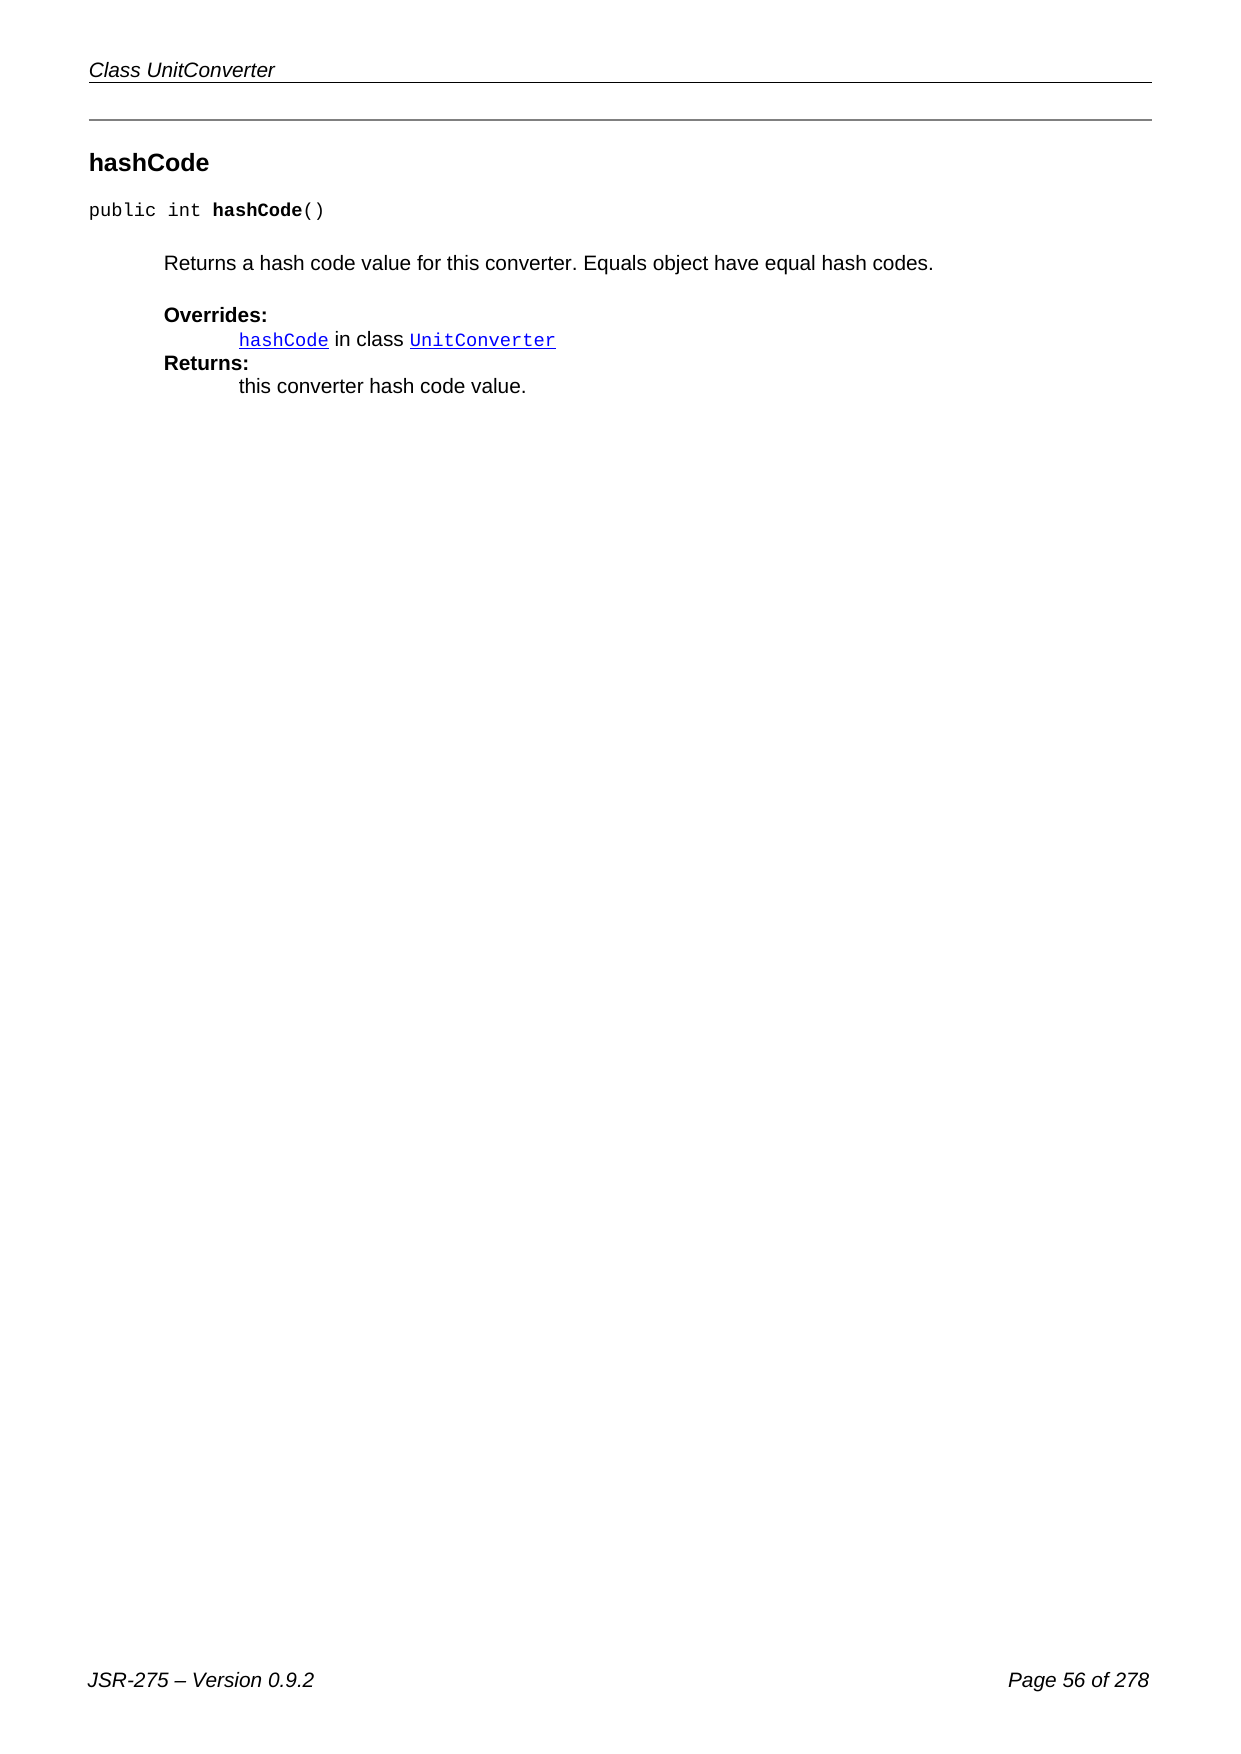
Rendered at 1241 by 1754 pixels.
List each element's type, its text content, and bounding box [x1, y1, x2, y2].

text Returns: [163, 352, 1152, 375]
text this converter hash code value. [238, 375, 1152, 398]
text Overrides: [163, 304, 1152, 327]
subtitle hashCode [88, 149, 1152, 177]
text Returns a hash code value for this converter. Equals object have equal hash codes. [163, 251, 1152, 275]
text public int hashCode() [88, 201, 1152, 222]
text hashCode in class UnitConverter [238, 327, 1152, 352]
